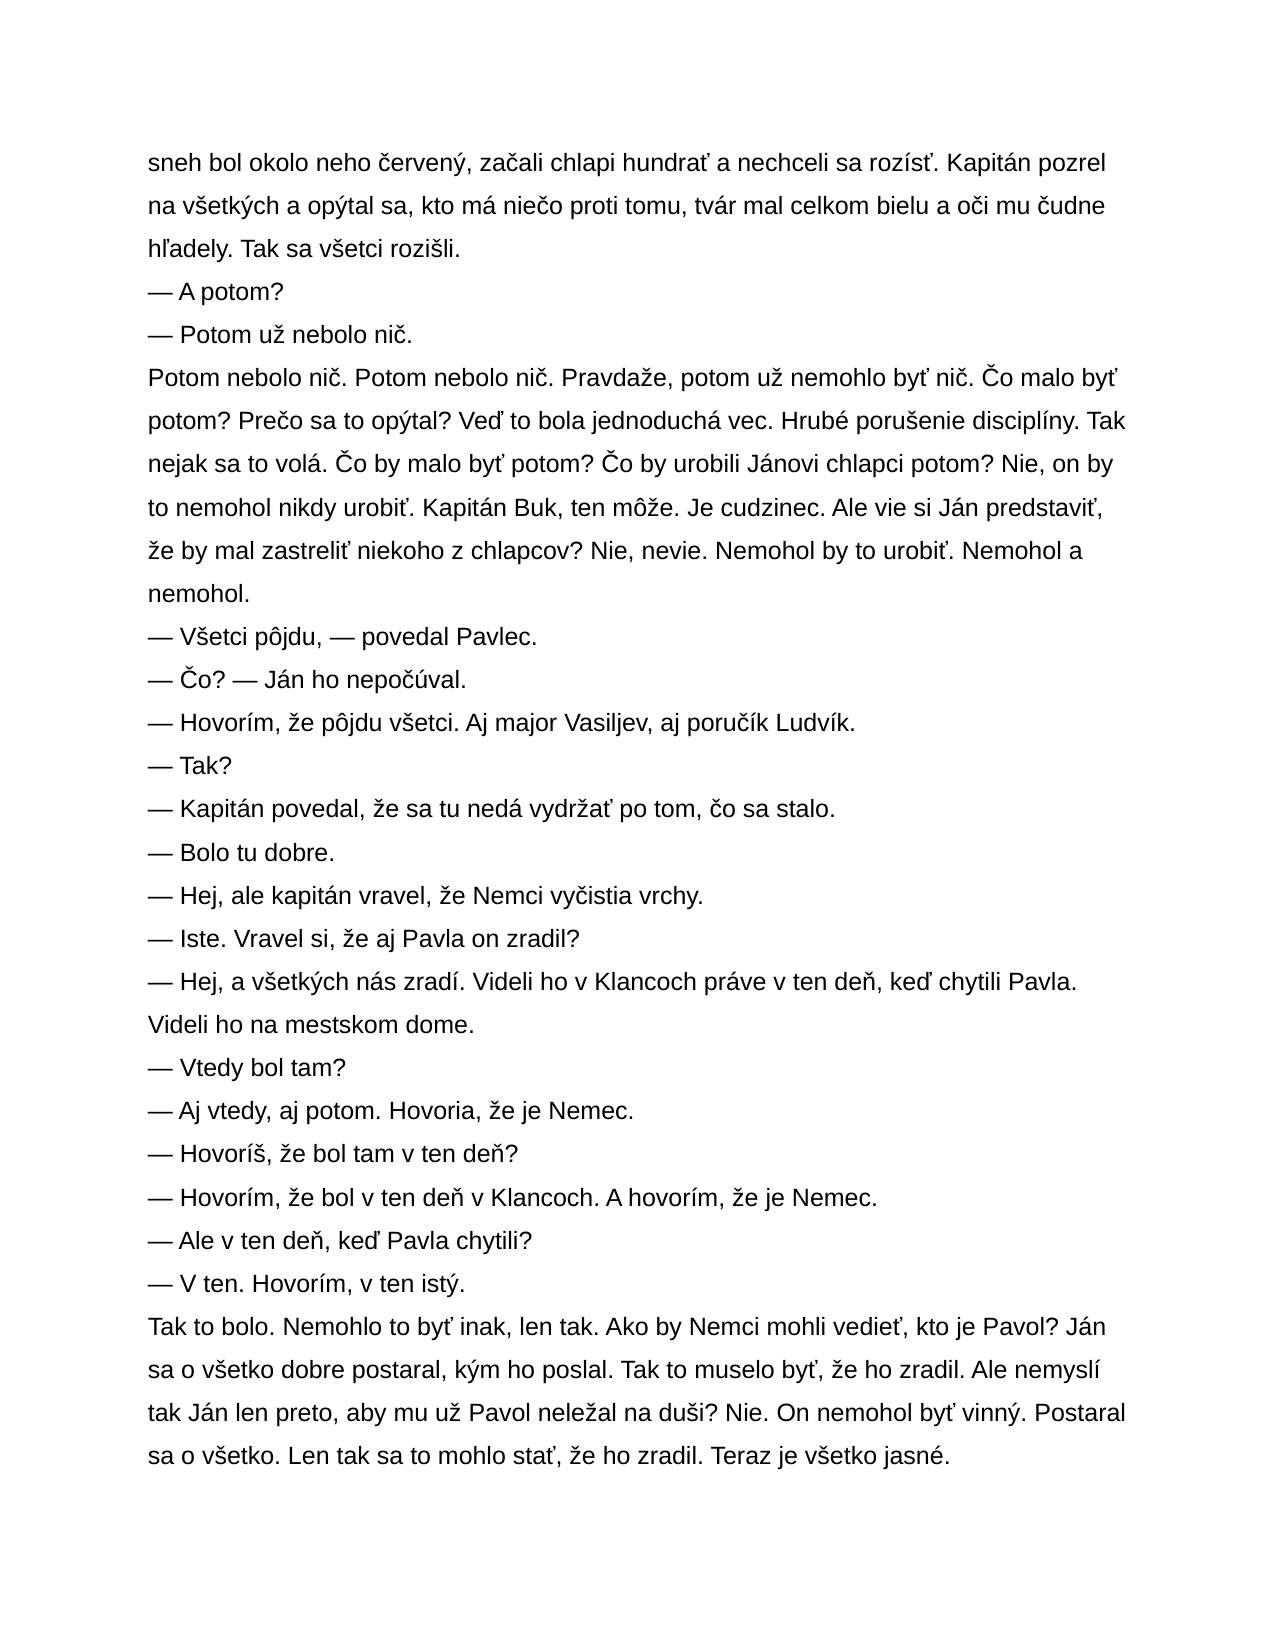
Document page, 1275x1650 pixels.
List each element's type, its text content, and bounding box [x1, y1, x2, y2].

text Tak to bolo. Nemohlo to byť inak, len tak. Ako by Nemci mohli vedieť, kto je Pavol? Ján sa o všetko dobre postaral, kým ho poslal. Tak to muselo byť, že ho zradil. Ale nemyslí tak Ján len preto, aby mu už Pavol neležal na duši? Nie. On nemohol byť vinný. Postaral sa o všetko. Len tak sa to mohlo stať, že ho zradil. Teraz je všetko jasné. [148, 1312, 1127, 1470]
text — A potom? [148, 277, 1127, 306]
text sneh bol okolo neho červený, začali chlapi hundrať a nechceli sa rozísť. Kapitán pozrel na všetkých a opýtal sa, kto má niečo proti tomu, tvár mal celkom bielu a oči mu čudne hľadely. Tak sa všetci rozišli. [148, 148, 1127, 263]
text — Všetci pôjdu, — povedal Pavlec. [148, 622, 1127, 651]
text — V ten. Hovorím, v ten istý. [148, 1269, 1127, 1298]
text — Hovoríš, že bol tam v ten deň? [148, 1139, 1127, 1168]
text — Aj vtedy, aj potom. Hovoria, že je Nemec. [148, 1096, 1127, 1125]
text — Tak? [148, 751, 1127, 780]
text — Čo? — Ján ho nepočúval. [148, 665, 1127, 694]
text — Hej, a všetkých nás zradí. Videli ho v Klancoch práve v ten deň, keď chytili Pavla. Videli ho na mestskom dome. [148, 967, 1127, 1039]
text — Hovorím, že bol v ten deň v Klancoch. A hovorím, že je Nemec. [148, 1183, 1127, 1211]
text — Kapitán povedal, že sa tu nedá vydržať po tom, čo sa stalo. [148, 794, 1127, 823]
text — Hovorím, že pôjdu všetci. Aj major Vasiljev, aj poručík Ludvík. [148, 708, 1127, 737]
text — Potom už nebolo nič. [148, 320, 1127, 349]
text — Bolo tu dobre. [148, 838, 1127, 866]
text — Ale v ten deň, keď Pavla chytili? [148, 1226, 1127, 1254]
text Potom nebolo nič. Potom nebolo nič. Pravdaže, potom už nemohlo byť nič. Čo malo byť potom? Prečo sa to opýtal? Veď to bola jednoduchá vec. Hrubé porušenie disciplíny. Tak nejak sa to volá. Čo by malo byť potom? Čo by urobili Jánovi chlapci potom? Nie, on by to nemohol nikdy urobiť. Kapitán Buk, ten môže. Je cudzinec. Ale vie si Ján predstaviť, že by mal zastreliť niekoho z chlapcov? Nie, nevie. Nemohol by to urobiť. Nemohol a nemohol. [148, 363, 1127, 608]
text — Vtedy bol tam? [148, 1053, 1127, 1082]
text — Hej, ale kapitán vravel, že Nemci vyčistia vrchy. [148, 881, 1127, 909]
text — Iste. Vravel si, že aj Pavla on zradil? [148, 924, 1127, 953]
